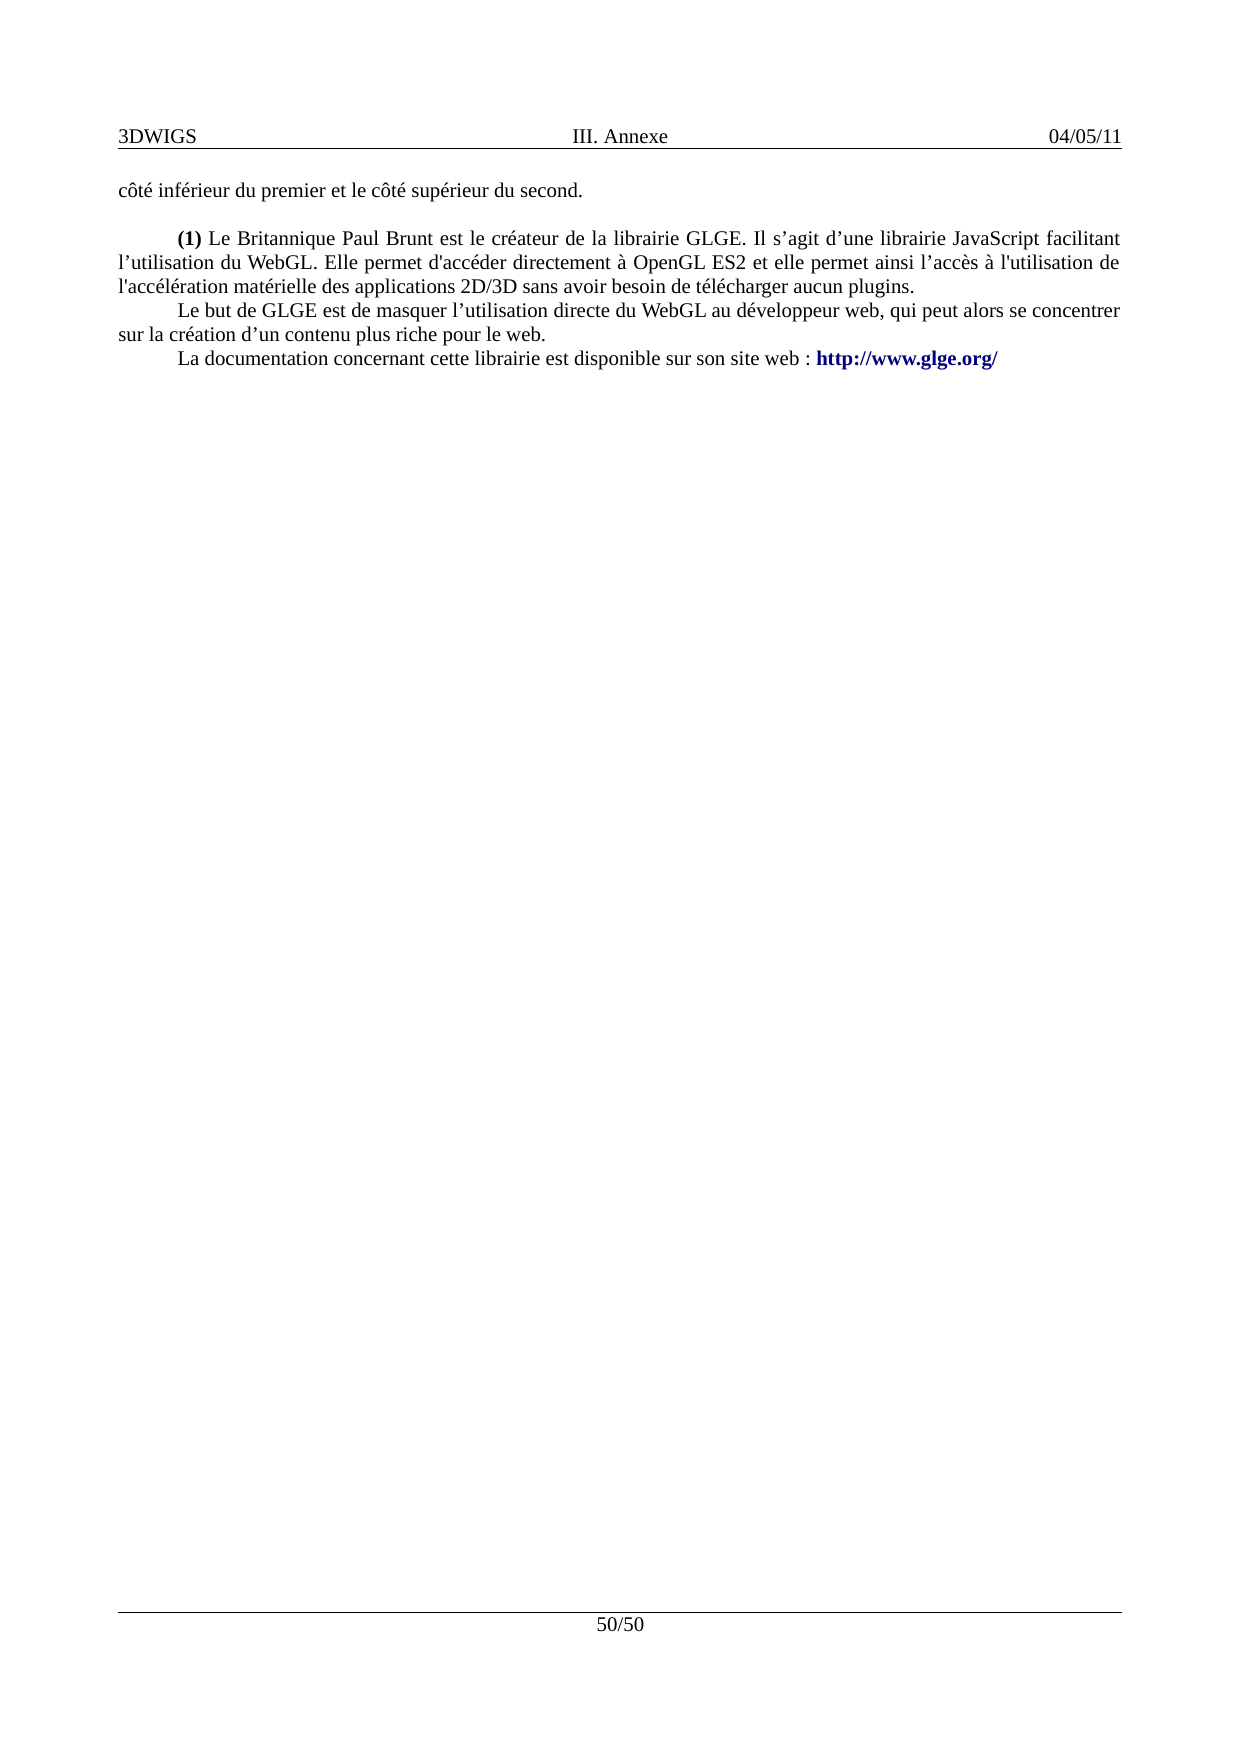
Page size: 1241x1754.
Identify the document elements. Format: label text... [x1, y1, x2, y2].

text côté inférieur du premier et le côté supérieur du second. [118, 178, 1122, 202]
text La documentation concernant cette librairie est disponible sur son site web : http://www.glge.org/ [118, 346, 1122, 370]
text Le but de GLGE est de masquer l’utilisation directe du WebGL au développeur web, qui peut alors se concentrer sur la création d’un contenu plus riche pour le web. [118, 298, 1122, 346]
text (1) Le Britannique Paul Brunt est le créateur de la librairie GLGE. Il s’agit d’une librairie JavaScript facilitant l’utilisation du WebGL. Elle permet d'accéder directement à OpenGL ES2 et elle permet ainsi l’accès à l'utilisation de l'accélération matérielle des applications 2D/3D sans avoir besoin de télécharger aucun plugins. [118, 226, 1122, 298]
